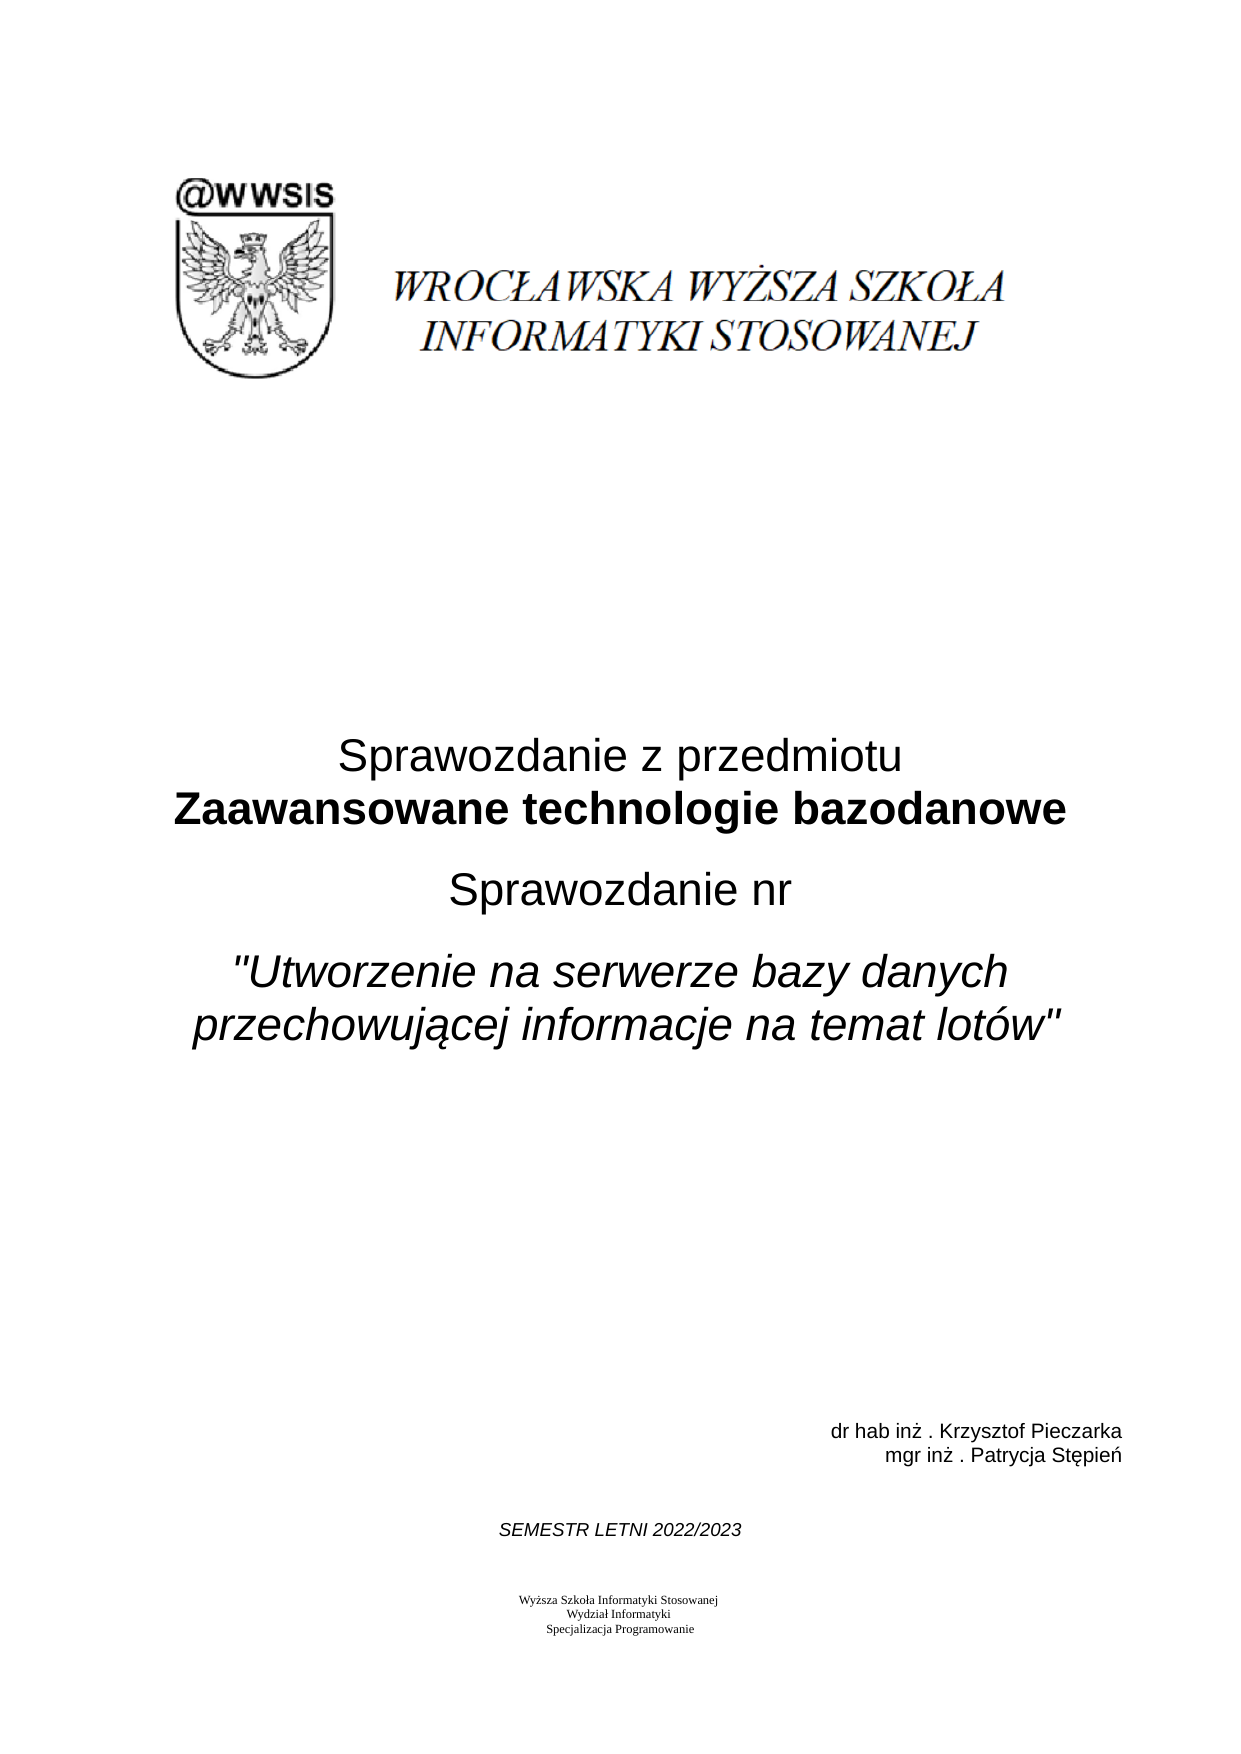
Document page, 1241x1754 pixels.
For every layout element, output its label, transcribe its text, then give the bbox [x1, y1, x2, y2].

picture [118, 166, 1123, 413]
text SEMESTR LETNI 2022/2023 [118, 1519, 1122, 1541]
text "Utworzenie na serwerze bazy danych przechowującej informacje na temat lotów" [118, 944, 1122, 1050]
text Sprawozdanie z przedmiotu [118, 729, 1122, 781]
text dr hab inż . Krzysztof Pieczarka [118, 1419, 1122, 1443]
text Sprawozdanie nr [118, 863, 1122, 916]
text Zaawansowane technologie bazodanowe [118, 781, 1122, 834]
text mgr inż . Patrycja Stępień [118, 1443, 1122, 1467]
